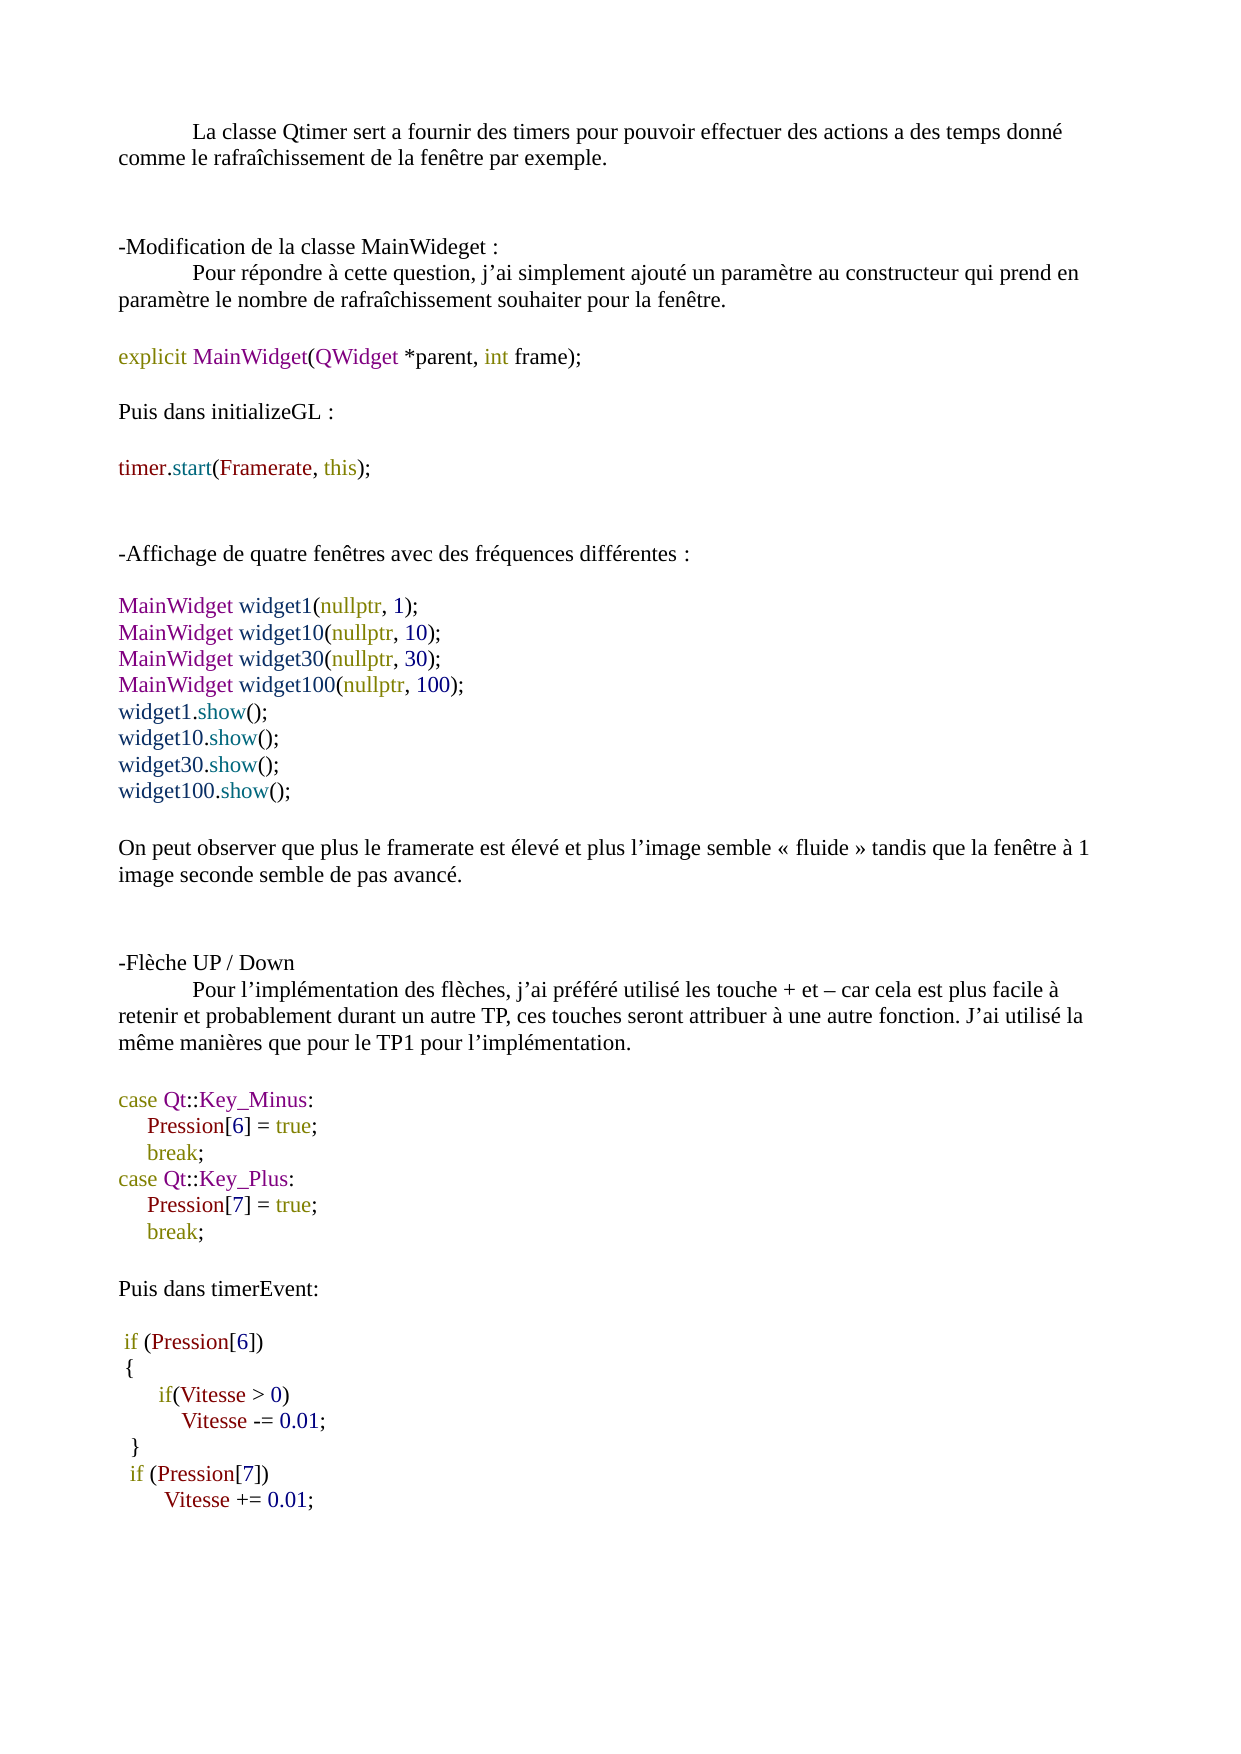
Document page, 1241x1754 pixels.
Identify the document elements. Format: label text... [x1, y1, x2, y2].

text } [118, 1433, 1122, 1460]
text case Qt::Key_Plus: [118, 1165, 1122, 1191]
text MainWidget widget30(nullptr, 30); [118, 645, 1122, 672]
text break; [118, 1139, 1122, 1165]
text -Affichage de quatre fenêtres avec des fréquences différentes : [118, 540, 1122, 566]
text if (Pression[7]) [118, 1460, 1122, 1486]
text widget30.show(); [118, 751, 1122, 777]
text La classe Qtimer sert a fournir des timers pour pouvoir effectuer des actions a des temps donné comme le rafraîchissement de la fenêtre par exemple. [118, 118, 1122, 171]
text Pour l’implémentation des flèches, j’ai préféré utilisé les touche + et – car cela est plus facile à retenir et probablement durant un autre TP, ces touches seront attribuer à une autre fonction. J’ai utilisé la même manières que pour le TP1 pour l’implémentation. [118, 976, 1122, 1055]
text Pour répondre à cette question, j’ai simplement ajouté un paramètre au constructeur qui prend en paramètre le nombre de rafraîchissement souhaiter pour la fenêtre. [118, 259, 1122, 312]
text widget1.show(); [118, 698, 1122, 724]
text widget100.show(); [118, 777, 1122, 803]
text { [118, 1354, 1122, 1381]
text MainWidget widget100(nullptr, 100); [118, 672, 1122, 698]
text if (Pression[6]) [118, 1328, 1122, 1354]
text case Qt::Key_Minus: [118, 1086, 1122, 1112]
text Puis dans timerEvent: [118, 1275, 1122, 1302]
text timer.start(Framerate, this); [118, 453, 1122, 480]
text widget10.show(); [118, 724, 1122, 751]
text -Flèche UP / Down [118, 949, 1122, 976]
text explicit MainWidget(QWidget *parent, int frame); [118, 343, 1122, 370]
text MainWidget widget1(nullptr, 1); [118, 592, 1122, 619]
text -Modification de la classe MainWideget : [118, 233, 1122, 259]
text if(Vitesse > 0) [118, 1381, 1122, 1407]
text MainWidget widget10(nullptr, 10); [118, 619, 1122, 645]
text break; [118, 1218, 1122, 1244]
text Pression[7] = true; [118, 1191, 1122, 1218]
text Puis dans initializeGL : [118, 398, 1122, 425]
text Pression[6] = true; [118, 1112, 1122, 1139]
text Vitesse += 0.01; [118, 1486, 1122, 1512]
text On peut observer que plus le framerate est élevé et plus l’image semble « fluide » tandis que la fenêtre à 1 image seconde semble de pas avancé. [118, 834, 1122, 887]
text Vitesse -= 0.01; [118, 1407, 1122, 1433]
